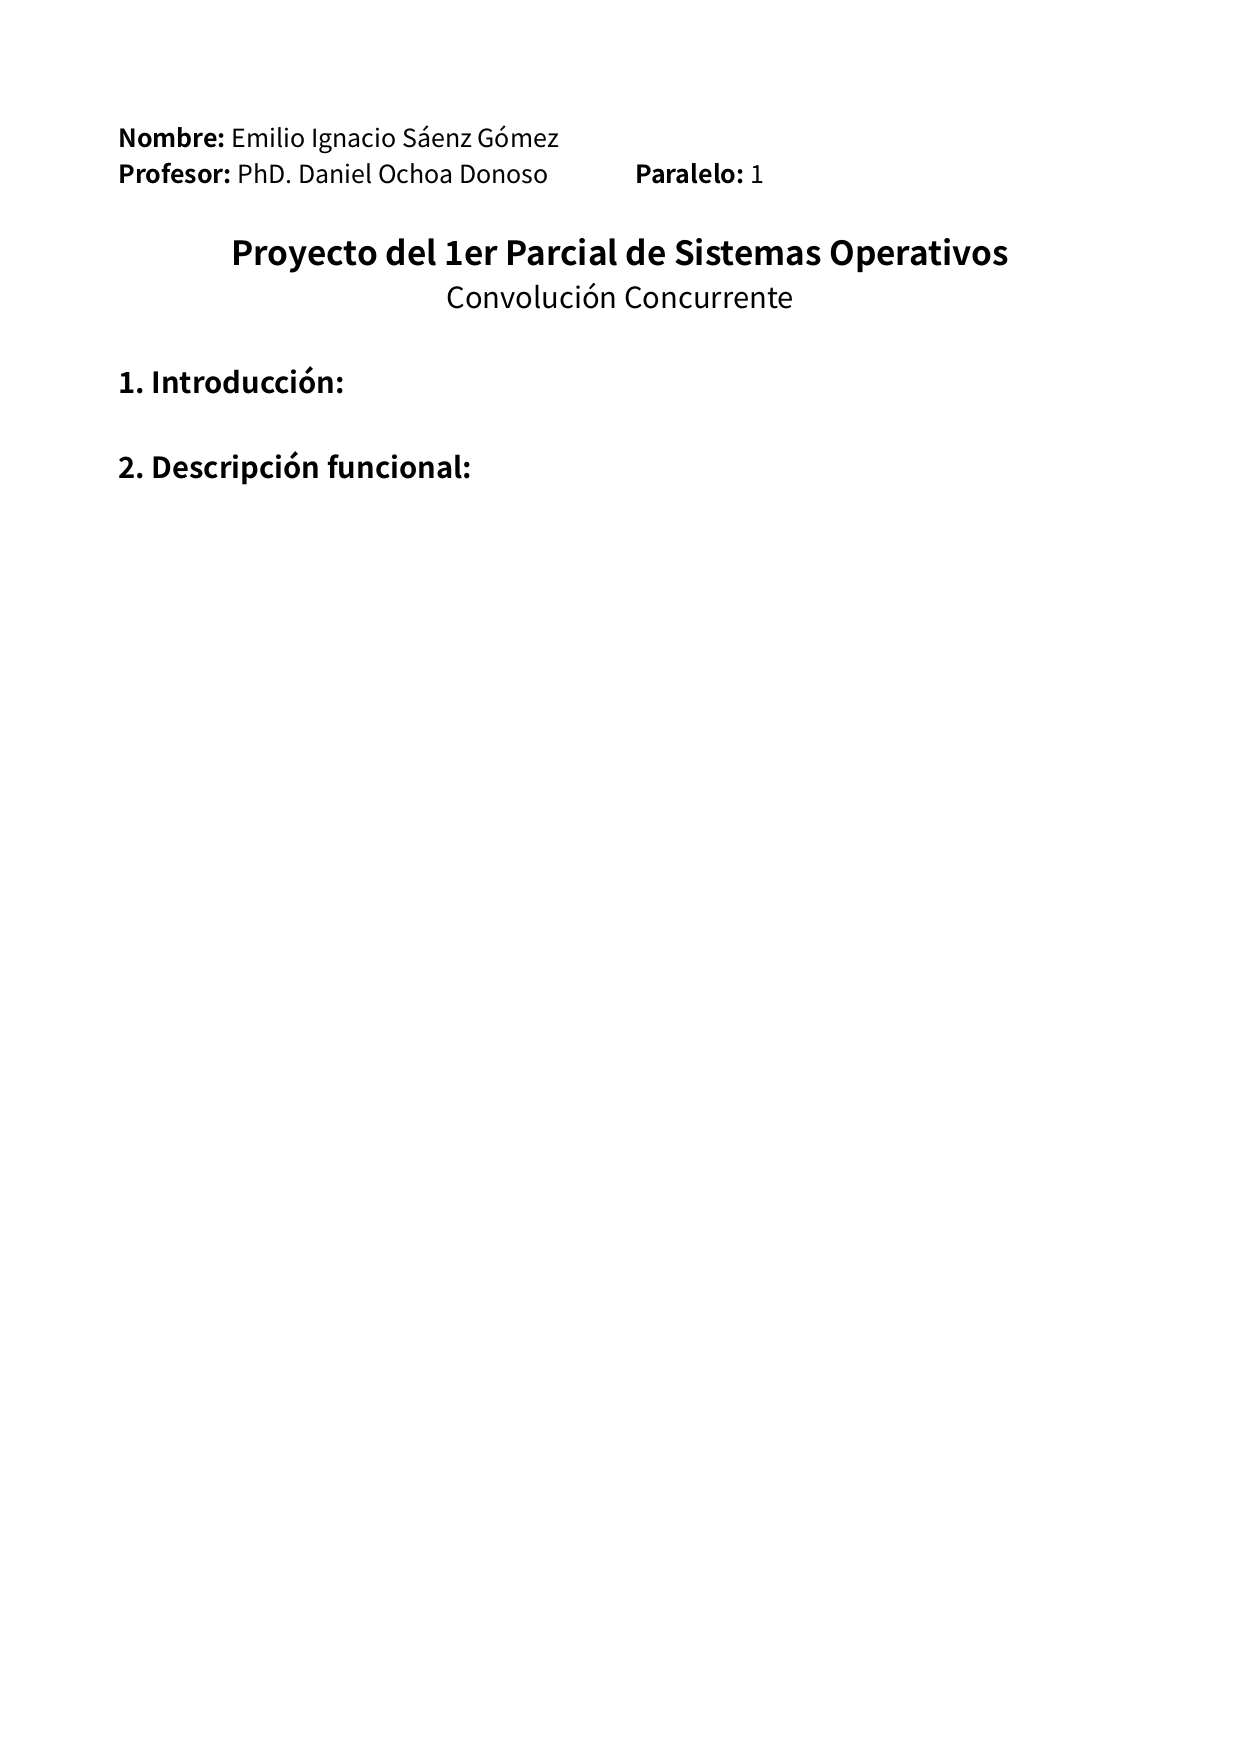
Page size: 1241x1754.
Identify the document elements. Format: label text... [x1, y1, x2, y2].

text Proyecto del 1er Parcial de Sistemas Operativos [118, 227, 1122, 275]
text Nombre: Emilio Ignacio Sáenz Gómez [118, 118, 1122, 154]
text Profesor: PhD. Daniel Ochoa Donoso Paralelo: 1 [118, 154, 1122, 191]
text 2. Descripción funcional: [118, 444, 1122, 487]
text 1. Introducción: [118, 360, 1122, 402]
text Convolución Concurrente [118, 275, 1122, 317]
